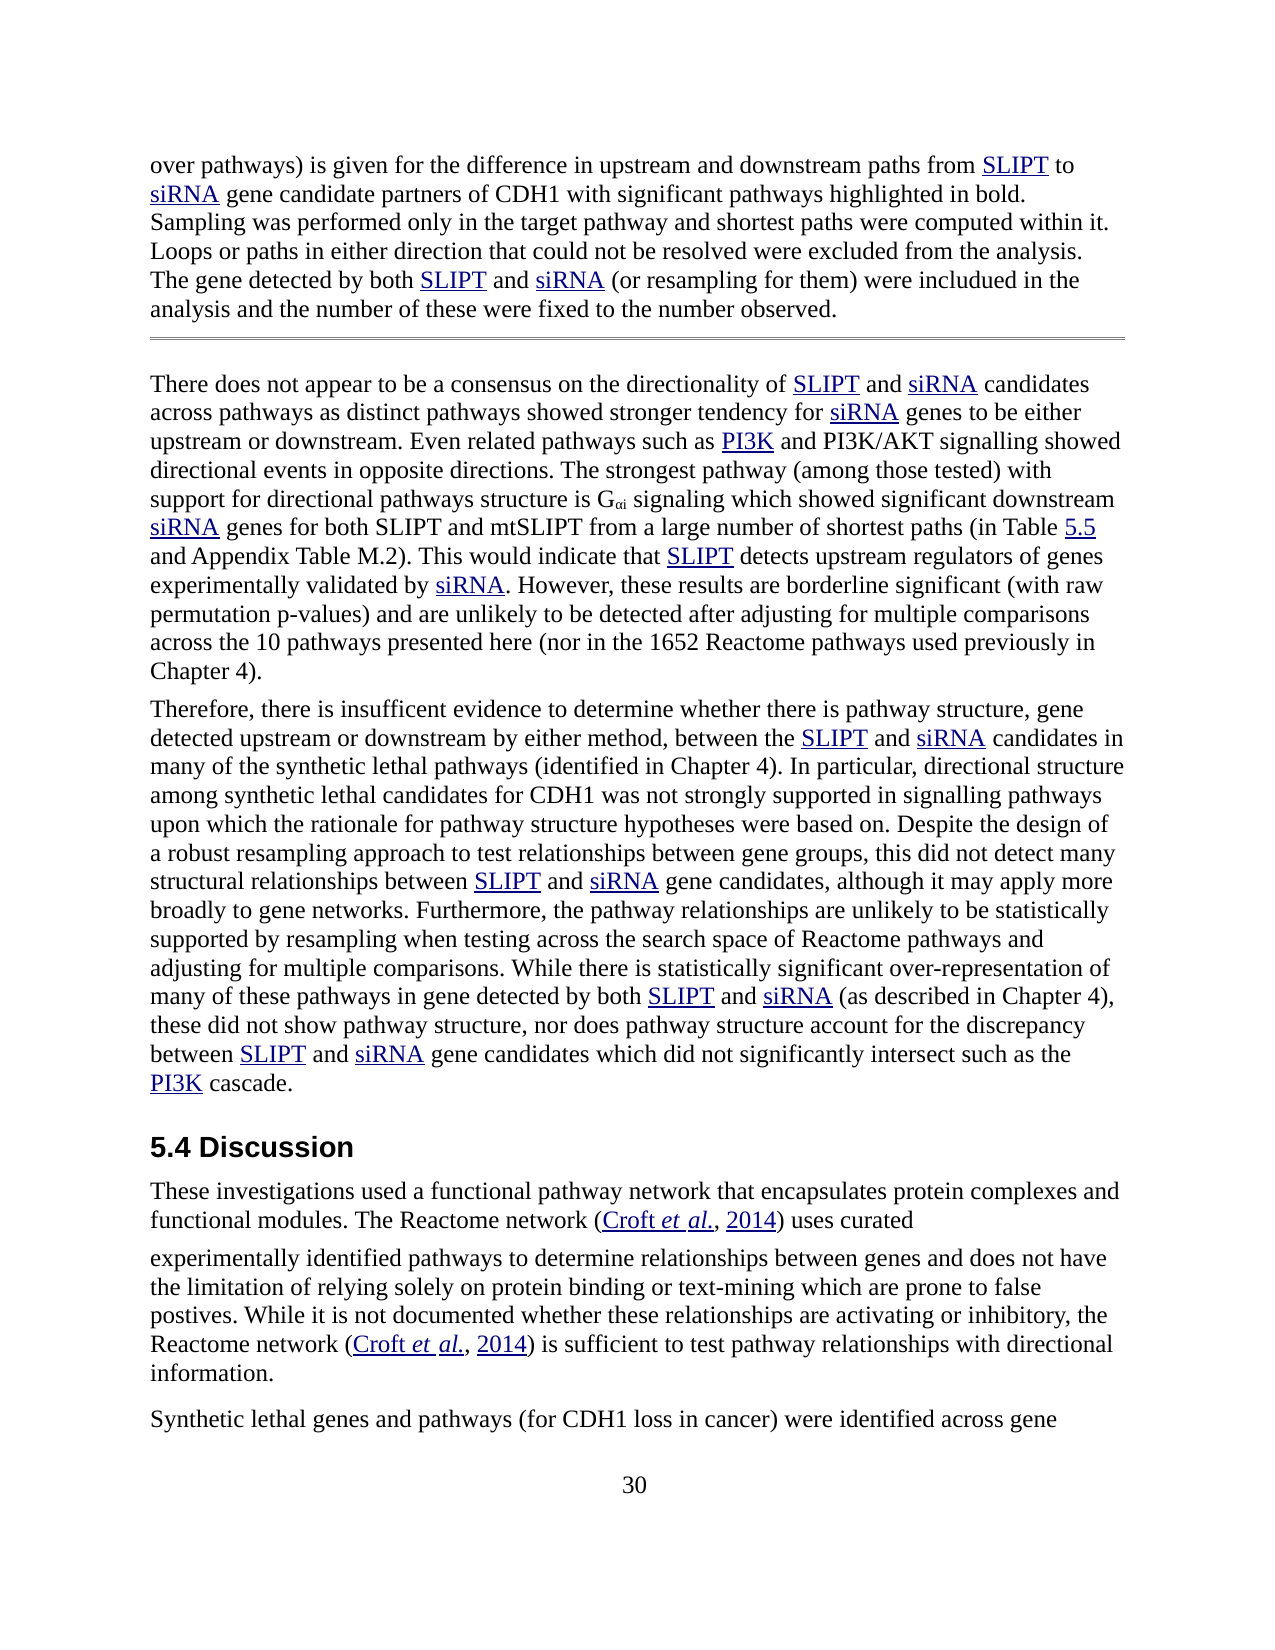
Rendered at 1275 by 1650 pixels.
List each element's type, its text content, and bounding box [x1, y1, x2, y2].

text over pathways) is given for the difference in upstream and downstream paths from SLIPT to siRNA gene candidate partners of CDH1 with significant pathways highlighted in bold. Sampling was performed only in the target pathway and shortest paths were computed within it. Loops or paths in either direction that could not be resolved were excluded from the analysis. The gene detected by both SLIPT and siRNA (or resampling for them) were includued in the analysis and the number of these were fixed to the number observed. [150, 150, 1125, 322]
text These investigations used a functional pathway network that encapsulates protein complexes and functional modules. The Reactome network (Croft et al., 2014) uses curated [150, 1176, 1125, 1234]
text There does not appear to be a consensus on the directionality of SLIPT and siRNA candidates across pathways as distinct pathways showed stronger tendency for siRNA genes to be either upstream or downstream. Even related pathways such as PI3K and PI3K/AKT signalling showed directional events in opposite directions. The strongest pathway (among those tested) with support for directional pathways structure is Gαi signaling which showed significant downstream siRNA genes for both SLIPT and mtSLIPT from a large number of shortest paths (in Table 5.5 and Appendix Table M.2). This would indicate that SLIPT detects upstream regulators of genes experimentally validated by siRNA. However, these results are borderline significant (with raw permutation p-values) and are unlikely to be detected after adjusting for multiple comparisons across the 10 pathways presented here (nor in the 1652 Reactome pathways used previously in Chapter 4). [150, 369, 1125, 685]
text experimentally identified pathways to determine relationships between genes and does not have the limitation of relying solely on protein binding or text-mining which are prone to false postives. While it is not documented whether these relationships are activating or inhibitory, the Reactome network (Croft et al., 2014) is sufficient to test pathway relationships with directional information. [150, 1243, 1125, 1387]
text Synthetic lethal genes and pathways (for CDH1 loss in cancer) were identified across gene [150, 1404, 1125, 1433]
subtitle 5.4 Discussion [150, 1130, 1125, 1164]
text Therefore, there is insufficent evidence to determine whether there is pathway structure, gene detected upstream or downstream by either method, between the SLIPT and siRNA candidates in many of the synthetic lethal pathways (identified in Chapter 4). In particular, directional structure among synthetic lethal candidates for CDH1 was not strongly supported in signalling pathways upon which the rationale for pathway structure hypotheses were based on. Despite the design of a robust resampling approach to test relationships between gene groups, this did not detect many structural relationships between SLIPT and siRNA gene candidates, although it may apply more broadly to gene networks. Furthermore, the pathway relationships are unlikely to be statistically supported by resampling when testing across the search space of Reactome pathways and adjusting for multiple comparisons. While there is statistically significant over-representation of many of these pathways in gene detected by both SLIPT and siRNA (as described in Chapter 4), these did not show pathway structure, nor does pathway structure account for the discrepancy between SLIPT and siRNA gene candidates which did not significantly intersect such as the PI3K cascade. [150, 694, 1125, 1096]
